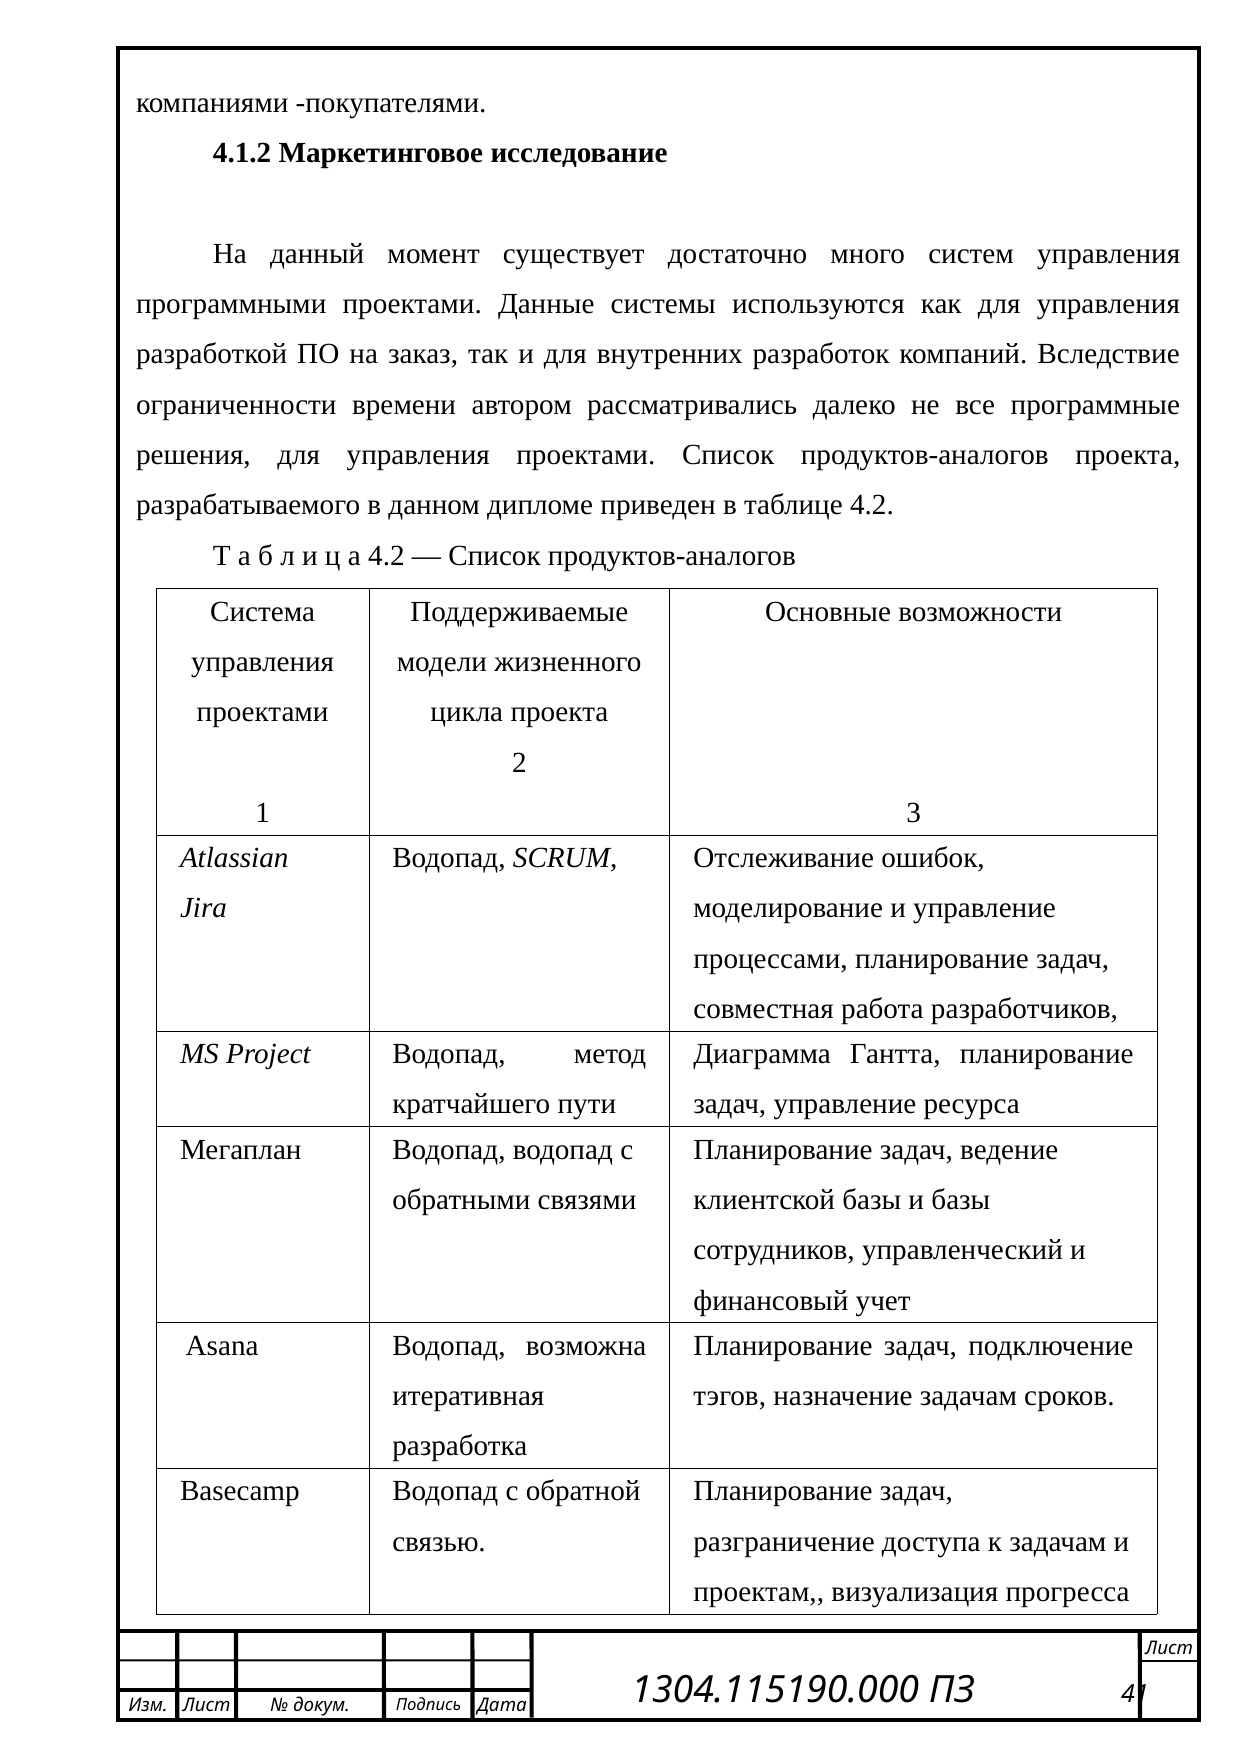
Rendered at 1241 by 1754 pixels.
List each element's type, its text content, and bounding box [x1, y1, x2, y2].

table_header Основные возможности 3 [670, 589, 1157, 834]
table_header Система управления проектами 1 [157, 589, 369, 834]
table_cell Basecamp [157, 1469, 369, 1613]
table_cell Планирование задач, подключение тэгов, назначение задачам сроков. [670, 1323, 1157, 1468]
table_cell Планирование задач, ведение клиентской базы и базы сотрудников, управленческий и финансовый учет [670, 1127, 1157, 1322]
table_cell Asana [157, 1323, 369, 1468]
table_cell Мегаплан [157, 1127, 369, 1322]
table_cell Водопад, возможна итеративная разработка [370, 1323, 669, 1468]
table_cell Atlassian Jira [157, 836, 369, 1031]
table_cell MS Project [157, 1032, 369, 1126]
text компаниями -покупателями. [136, 85, 1181, 118]
table_header Поддерживаемые модели жизненного цикла проекта 2 [370, 589, 669, 834]
text На данный момент существует достаточно много систем управления программными проектами. Данные системы используются как для управления разработкой ПО на заказ, так и для внутренних разработок компаний. Вследствие ограниченности времени автором рассматривались далеко не все программные решения, для управления проектами. Список продуктов-аналогов проекта, разрабатываемого в данном дипломе приведен в таблице 4.2. [136, 236, 1181, 521]
table_cell Отслеживание ошибок, моделирование и управление процессами, планирование задач, совместная работа разработчиков, [670, 836, 1157, 1031]
subtitle 4.1.2 Маркетинговое исследование [136, 135, 1181, 169]
table_cell Водопад с обратной связью. [370, 1469, 669, 1613]
table_cell Водопад, водопад с обратными связями [370, 1127, 669, 1322]
table_cell Диаграмма Гантта, планирование задач, управление ресурса [670, 1032, 1157, 1126]
table_cell Водопад, метод кратчайшего пути [370, 1032, 669, 1126]
text Т а б л и ц а 4.2 — Список продуктов-аналогов [136, 538, 1181, 571]
table_cell Водопад, SCRUM, [370, 836, 669, 1031]
table_cell Планирование задач, разграничение доступа к задачам и проектам,, визуализация прогресса [670, 1469, 1157, 1613]
